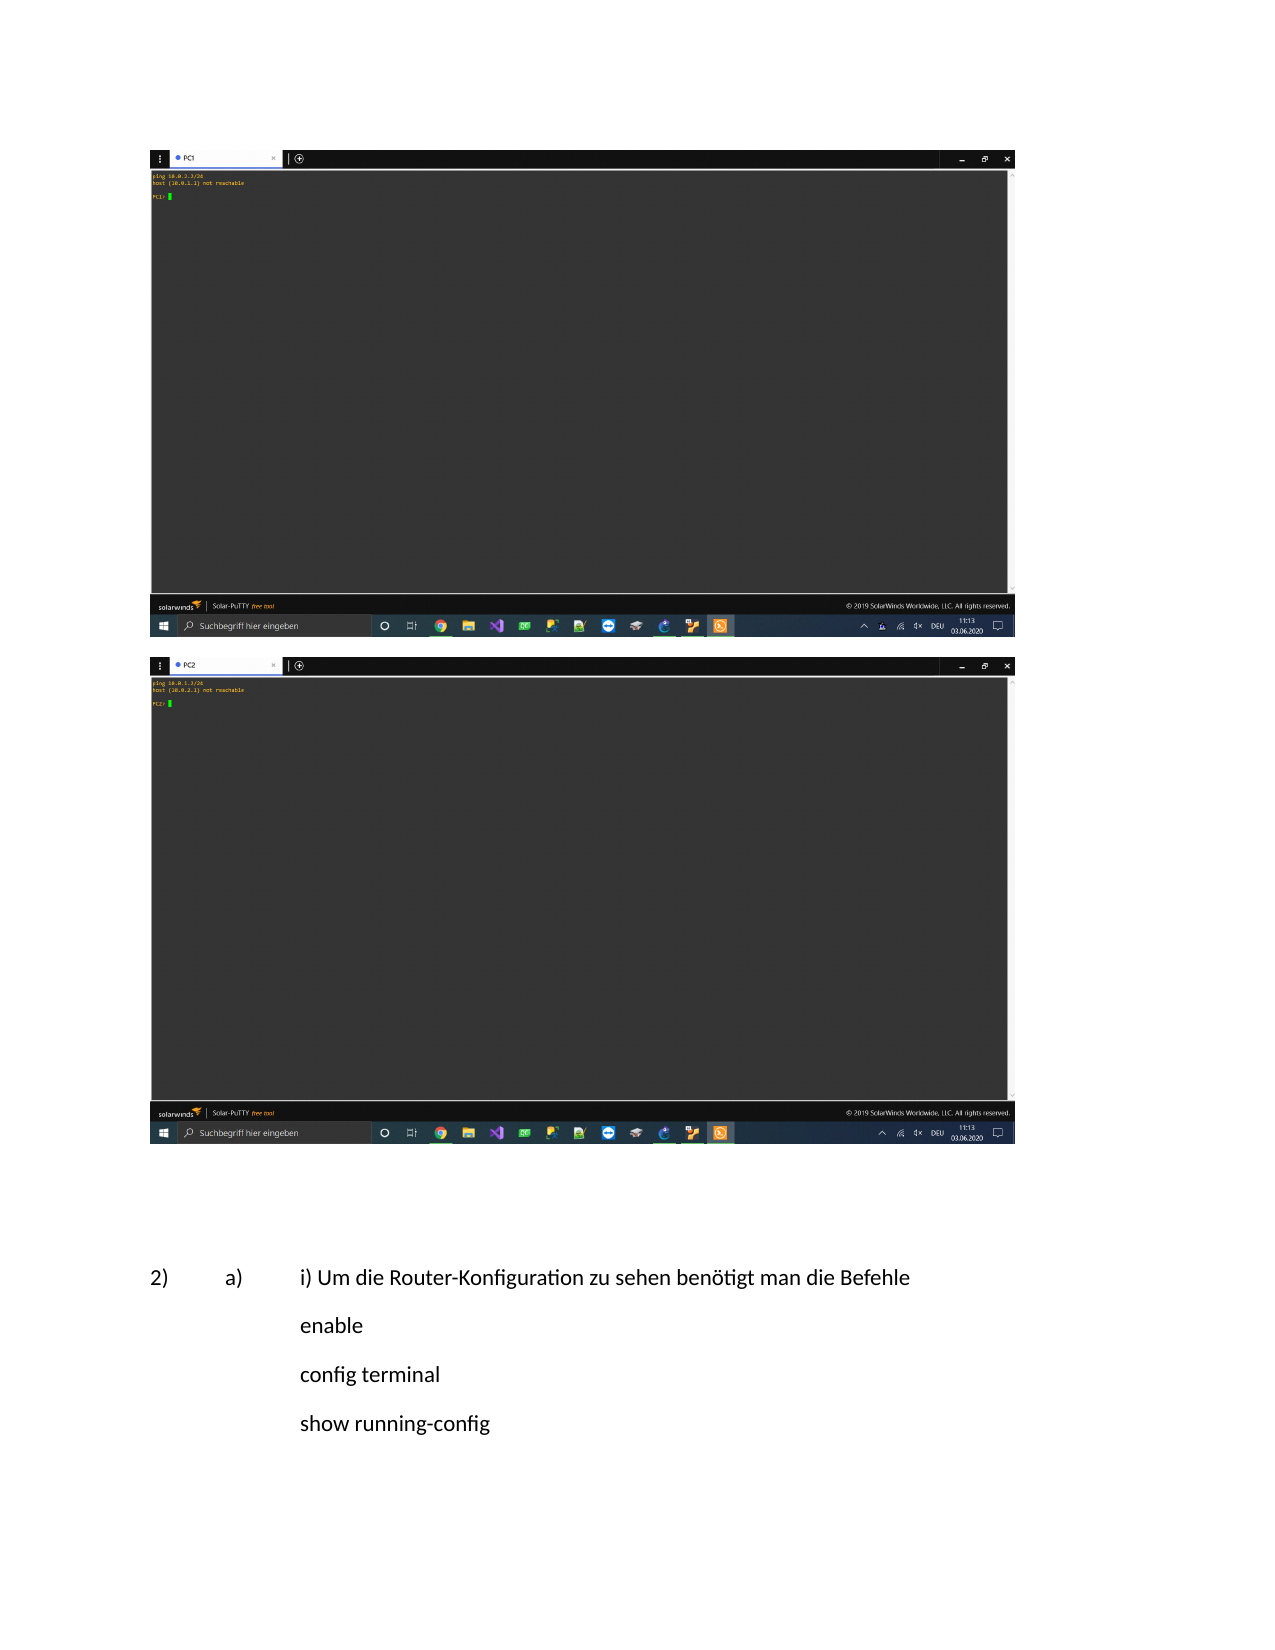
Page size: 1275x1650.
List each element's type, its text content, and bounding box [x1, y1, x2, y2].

text show running-config [150, 1409, 1125, 1437]
text config terminal [150, 1360, 1125, 1388]
text 2) a) i) Um die Router-Konfiguration zu sehen benötigt man die Befehle [150, 1263, 1125, 1291]
text enable [150, 1311, 1125, 1339]
